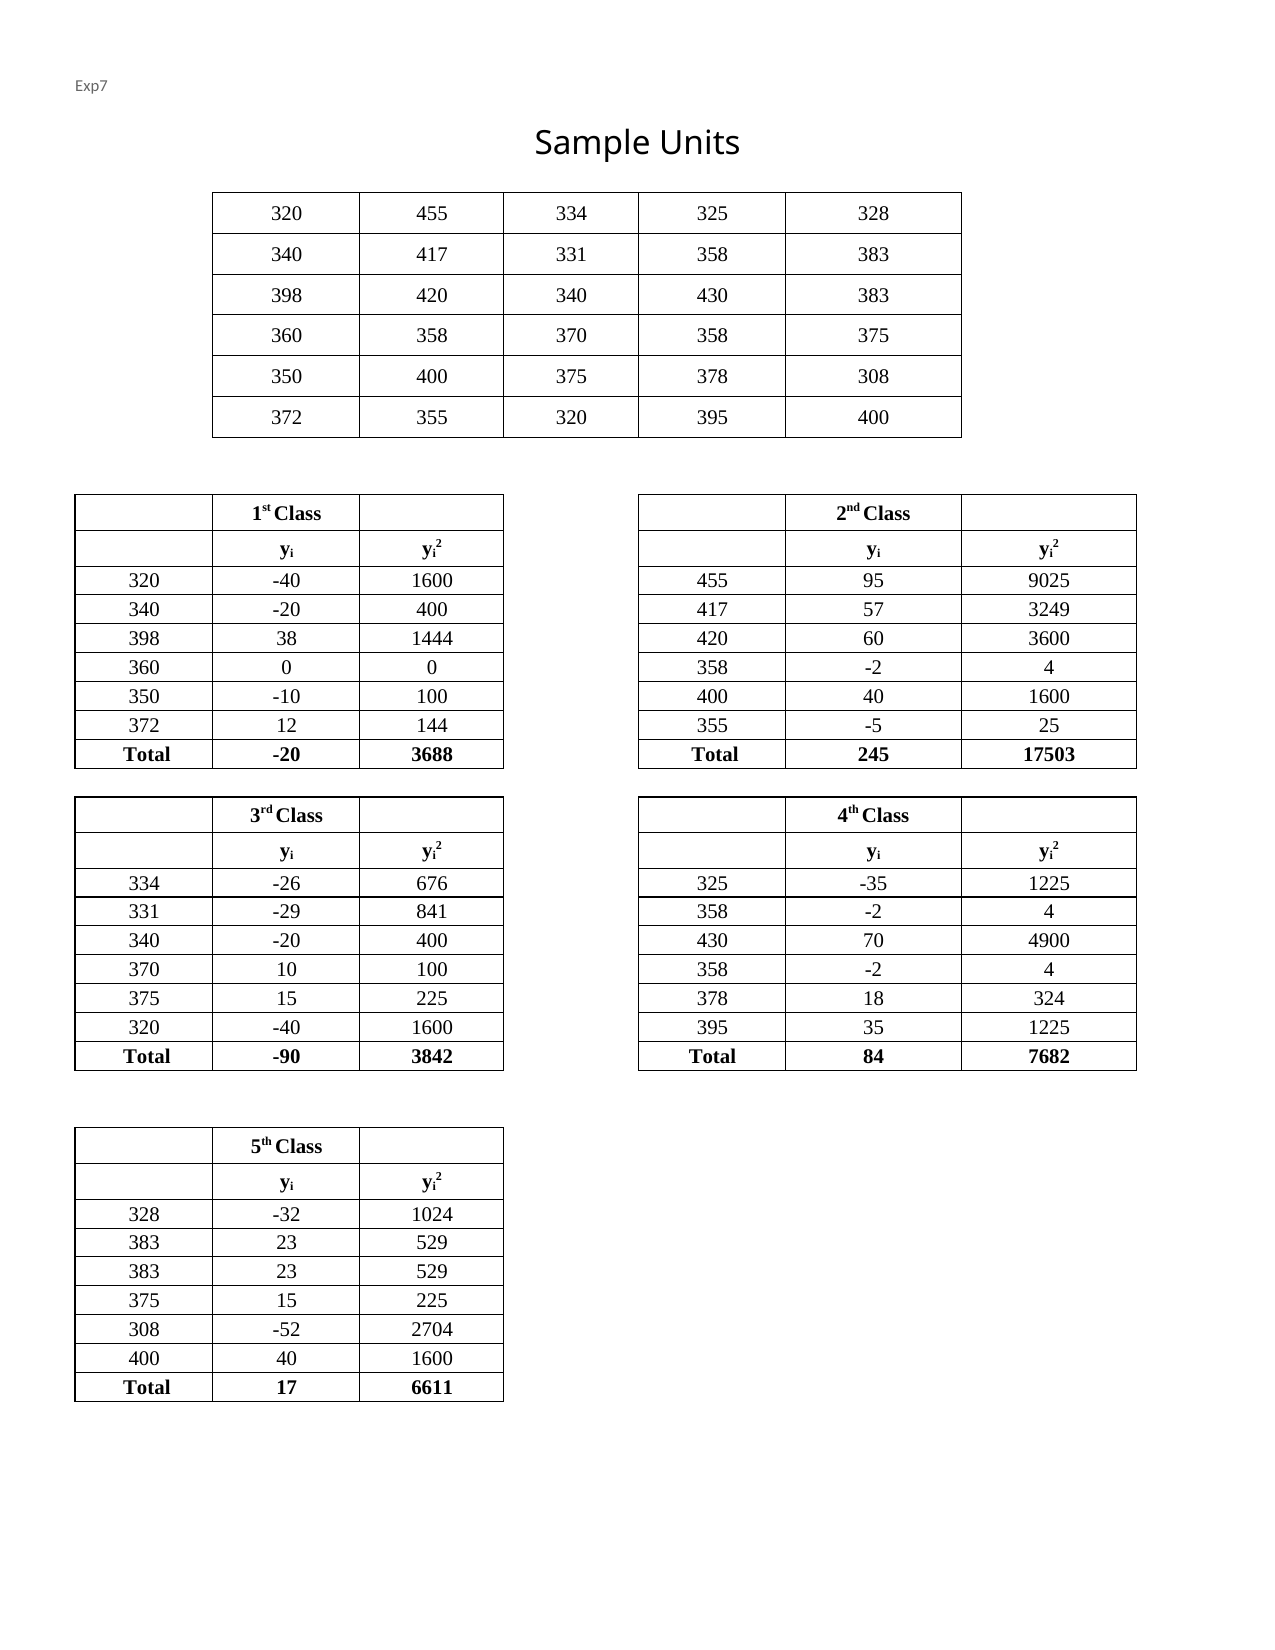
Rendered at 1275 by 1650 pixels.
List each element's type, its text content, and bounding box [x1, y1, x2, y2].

table_cell [504, 1070, 639, 1098]
table_cell 375 [504, 356, 638, 396]
table_cell [504, 1012, 638, 1041]
table_cell [962, 314, 1137, 355]
table_header 320 [213, 193, 359, 233]
table_cell [504, 954, 638, 983]
table_cell [961, 1099, 1137, 1127]
table_cell -52 [213, 1315, 359, 1343]
table_cell [504, 1343, 639, 1372]
table_cell 340 [213, 234, 359, 274]
table_cell 1st Class [213, 495, 359, 530]
table_cell [75, 437, 213, 465]
table_cell 320 [76, 567, 212, 594]
table_cell 395 [639, 1013, 785, 1041]
table_cell [785, 1228, 961, 1256]
table_cell -2 [786, 653, 961, 681]
table_cell [639, 1071, 785, 1098]
table_cell 334 [76, 869, 212, 896]
table_cell [76, 495, 212, 530]
table_cell [639, 495, 785, 530]
table_header 455 [360, 193, 503, 233]
table_cell 529 [360, 1229, 503, 1256]
table_cell 360 [76, 653, 212, 681]
table_cell [639, 531, 785, 566]
table_cell 40 [213, 1344, 359, 1372]
table_cell -35 [786, 869, 961, 896]
table_cell 340 [504, 275, 638, 314]
table_cell 1600 [962, 682, 1136, 710]
table_cell 383 [76, 1229, 212, 1256]
table_cell -5 [786, 711, 961, 739]
table_cell [504, 652, 638, 681]
table_cell 320 [504, 397, 638, 437]
table_cell yi [786, 833, 961, 868]
table_cell [504, 1228, 639, 1256]
table_cell [961, 769, 1137, 796]
table_cell [639, 438, 785, 465]
table_cell 417 [360, 234, 503, 274]
table_cell 4th Class [786, 798, 961, 832]
table_cell [75, 1099, 213, 1127]
table_cell [961, 1163, 1137, 1198]
table_cell [504, 710, 638, 739]
table_cell -40 [213, 567, 359, 594]
table_cell [360, 1128, 503, 1163]
table_cell [360, 798, 503, 832]
table_cell [961, 1071, 1137, 1098]
table_cell 328 [76, 1200, 212, 1227]
table_cell [504, 494, 638, 530]
table_cell 358 [639, 898, 785, 925]
table_cell 3600 [962, 624, 1136, 652]
table_cell -2 [786, 955, 961, 983]
table_cell [961, 1314, 1137, 1343]
table_cell [504, 594, 638, 623]
table_cell [75, 355, 212, 396]
text Exp7 [75, 75, 1200, 95]
table_cell [639, 1285, 785, 1314]
text Sample Units [75, 119, 1200, 164]
table_cell yi [213, 1164, 359, 1198]
table_cell -26 [213, 869, 359, 896]
table_cell 841 [360, 898, 503, 925]
table_cell [504, 1285, 639, 1314]
table_cell 5th Class [213, 1128, 359, 1163]
table_cell 15 [213, 1286, 359, 1314]
table_cell 350 [76, 682, 212, 710]
table_cell 1225 [962, 1013, 1136, 1041]
table_cell [360, 438, 504, 465]
table_cell [213, 1099, 360, 1127]
table_cell 38 [213, 624, 359, 652]
table_cell 430 [639, 275, 785, 314]
table_cell [639, 1372, 785, 1401]
table_cell [504, 1314, 639, 1343]
table_cell [639, 1199, 785, 1227]
table_cell 1225 [962, 869, 1136, 896]
table_cell 529 [360, 1257, 503, 1285]
table_cell [504, 739, 638, 767]
table_cell [504, 796, 638, 832]
table_cell [962, 355, 1137, 396]
table_cell 3842 [360, 1042, 503, 1069]
table_cell Total [76, 740, 212, 767]
table_cell [504, 623, 638, 652]
table_cell [504, 1256, 639, 1285]
table_cell 308 [786, 356, 961, 396]
table_cell 3688 [360, 740, 503, 767]
table_cell -90 [213, 1042, 359, 1069]
table_cell [213, 1071, 360, 1098]
table_cell 383 [786, 275, 961, 314]
table_cell [785, 1163, 961, 1198]
table_cell -10 [213, 682, 359, 710]
table_cell [504, 530, 638, 566]
table_cell [785, 1256, 961, 1285]
table_cell 320 [76, 1013, 212, 1041]
table_cell [76, 1128, 212, 1163]
table_cell [76, 798, 212, 832]
table_cell 430 [639, 926, 785, 954]
table_cell 84 [786, 1042, 961, 1069]
table_cell [961, 1372, 1137, 1401]
table_cell yi2 [962, 833, 1136, 868]
table_cell 100 [360, 682, 503, 710]
table_cell yi2 [360, 531, 503, 566]
table_cell [504, 896, 638, 925]
table_cell [962, 233, 1137, 274]
table_cell 400 [786, 397, 961, 437]
table_cell 0 [360, 653, 503, 681]
table_cell 60 [786, 624, 961, 652]
table_header 325 [639, 193, 785, 233]
table_cell 1024 [360, 1200, 503, 1227]
table_cell [75, 465, 213, 494]
table_cell 378 [639, 984, 785, 1012]
table_cell -20 [213, 740, 359, 767]
table_cell [639, 1163, 785, 1198]
table_cell 225 [360, 1286, 503, 1314]
table_cell 57 [786, 595, 961, 623]
table_cell yi2 [962, 531, 1136, 566]
table_cell 95 [786, 567, 961, 594]
table_cell 358 [639, 234, 785, 274]
table_cell 331 [504, 234, 638, 274]
table_cell [962, 396, 1137, 437]
table_cell [785, 1199, 961, 1227]
table_header 328 [786, 193, 961, 233]
table_cell [504, 768, 639, 796]
table_cell [639, 465, 785, 494]
table_cell 4 [962, 898, 1136, 925]
table_cell [504, 681, 638, 710]
table_cell [639, 798, 785, 832]
table_cell 375 [76, 1286, 212, 1314]
table_cell [785, 438, 961, 465]
table_cell [962, 274, 1137, 314]
table_cell 375 [786, 315, 961, 355]
table_cell 9025 [962, 567, 1136, 594]
table_cell [504, 1372, 639, 1401]
table_cell [504, 1127, 639, 1163]
table_cell 325 [639, 869, 785, 896]
table_cell -32 [213, 1200, 359, 1227]
table_header [962, 192, 1137, 233]
table_cell [504, 566, 638, 594]
table_cell [76, 833, 212, 868]
table_cell 1600 [360, 1013, 503, 1041]
table_cell 676 [360, 869, 503, 896]
table_cell [961, 1256, 1137, 1285]
table_cell [504, 868, 638, 896]
table_cell [504, 1099, 639, 1127]
table_cell [75, 396, 212, 437]
table_cell [75, 1071, 213, 1098]
table_cell 4900 [962, 926, 1136, 954]
table_cell Total [639, 1042, 785, 1069]
table_cell 358 [639, 653, 785, 681]
table_cell 245 [786, 740, 961, 767]
table_header [75, 192, 212, 233]
table_cell 2704 [360, 1315, 503, 1343]
table_cell 370 [76, 955, 212, 983]
table_cell 355 [639, 711, 785, 739]
table_cell [785, 1372, 961, 1401]
table_cell 2nd Class [786, 495, 961, 530]
table_cell -2 [786, 898, 961, 925]
table_cell 358 [639, 955, 785, 983]
table_cell [785, 465, 961, 494]
table_cell [75, 274, 212, 314]
table_cell 420 [639, 624, 785, 652]
table_cell 395 [639, 397, 785, 437]
table_cell [639, 1127, 785, 1163]
table_cell -40 [213, 1013, 359, 1041]
table_cell 18 [786, 984, 961, 1012]
table_cell 378 [639, 356, 785, 396]
table_cell -29 [213, 898, 359, 925]
table_cell 1600 [360, 1344, 503, 1372]
table_cell 455 [639, 567, 785, 594]
table_cell [213, 465, 360, 494]
table_cell [785, 1314, 961, 1343]
table_cell [360, 1099, 504, 1127]
table_cell [639, 833, 785, 868]
table_cell 144 [360, 711, 503, 739]
table_cell [961, 1285, 1137, 1314]
table_cell 40 [786, 682, 961, 710]
table_cell 225 [360, 984, 503, 1012]
table_cell [75, 769, 213, 796]
table_cell yi [786, 531, 961, 566]
table_cell 340 [76, 595, 212, 623]
table_cell 70 [786, 926, 961, 954]
table_cell 340 [76, 926, 212, 954]
table_cell 400 [76, 1344, 212, 1372]
table_cell 3249 [962, 595, 1136, 623]
table_cell 7682 [962, 1042, 1136, 1069]
table_cell [639, 1256, 785, 1285]
table_cell 383 [786, 234, 961, 274]
table_cell [785, 1071, 961, 1098]
table_cell [961, 1343, 1137, 1372]
table_cell 355 [360, 397, 503, 437]
table_cell 358 [639, 315, 785, 355]
table_cell [961, 1127, 1137, 1163]
table_cell Total [76, 1042, 212, 1069]
table_cell yi2 [360, 1164, 503, 1198]
table_cell [962, 798, 1136, 832]
table_cell [961, 465, 1137, 494]
table_cell [639, 1314, 785, 1343]
table_cell 23 [213, 1257, 359, 1285]
table_cell 400 [360, 356, 503, 396]
table_cell [785, 1285, 961, 1314]
table_cell 4 [962, 653, 1136, 681]
table_cell yi2 [360, 833, 503, 868]
table_cell 417 [639, 595, 785, 623]
table_cell yi [213, 531, 359, 566]
table_cell 35 [786, 1013, 961, 1041]
table_cell [961, 1199, 1137, 1227]
table_cell 400 [360, 926, 503, 954]
table_cell 358 [360, 315, 503, 355]
table_cell 370 [504, 315, 638, 355]
table_cell 17503 [962, 740, 1136, 767]
table_cell [504, 1199, 639, 1227]
table_cell 372 [213, 397, 359, 437]
table_cell 398 [76, 624, 212, 652]
table_cell 12 [213, 711, 359, 739]
table_cell 400 [360, 595, 503, 623]
table_cell 375 [76, 984, 212, 1012]
table_cell [639, 1228, 785, 1256]
table_cell 23 [213, 1229, 359, 1256]
table_cell 324 [962, 984, 1136, 1012]
table_cell [76, 531, 212, 566]
table_cell 308 [76, 1315, 212, 1343]
table_cell -20 [213, 926, 359, 954]
table_cell [360, 465, 504, 494]
table_cell [76, 1164, 212, 1198]
table_cell [504, 1041, 638, 1069]
table_cell [213, 769, 360, 796]
table_cell 383 [76, 1257, 212, 1285]
table_cell [785, 1343, 961, 1372]
table_cell [75, 314, 212, 355]
table_cell 10 [213, 955, 359, 983]
table_cell 100 [360, 955, 503, 983]
table_cell 6611 [360, 1373, 503, 1401]
table_cell [961, 437, 1137, 465]
table_cell 0 [213, 653, 359, 681]
table_cell [785, 1099, 961, 1127]
table_cell [504, 983, 638, 1012]
table_cell [785, 769, 961, 796]
table_cell 3rd Class [213, 798, 359, 832]
table_cell [504, 465, 639, 494]
table_cell [785, 1127, 961, 1163]
table_cell [360, 769, 504, 796]
table_cell [360, 1071, 504, 1098]
table_cell 350 [213, 356, 359, 396]
table_cell [504, 1163, 639, 1198]
table_cell [639, 1343, 785, 1372]
table_cell [360, 495, 503, 530]
table_cell 1600 [360, 567, 503, 594]
table_cell [213, 438, 360, 465]
table_cell Total [639, 740, 785, 767]
table_cell -20 [213, 595, 359, 623]
table_cell [639, 1099, 785, 1127]
table_cell [962, 495, 1136, 530]
table_cell 4 [962, 955, 1136, 983]
table_cell 15 [213, 984, 359, 1012]
table_cell yi [213, 833, 359, 868]
table_cell 420 [360, 275, 503, 314]
table_cell 1444 [360, 624, 503, 652]
table_cell 331 [76, 898, 212, 925]
table_cell 398 [213, 275, 359, 314]
table_cell [961, 1228, 1137, 1256]
table_cell [504, 438, 639, 465]
table_cell [75, 233, 212, 274]
table_cell Total [76, 1373, 212, 1401]
table_cell 360 [213, 315, 359, 355]
table_cell [504, 832, 638, 868]
table_cell [639, 769, 785, 796]
table_cell 372 [76, 711, 212, 739]
table_cell [504, 925, 638, 954]
table_header 334 [504, 193, 638, 233]
table_cell 25 [962, 711, 1136, 739]
table_cell 17 [213, 1373, 359, 1401]
table_cell 400 [639, 682, 785, 710]
